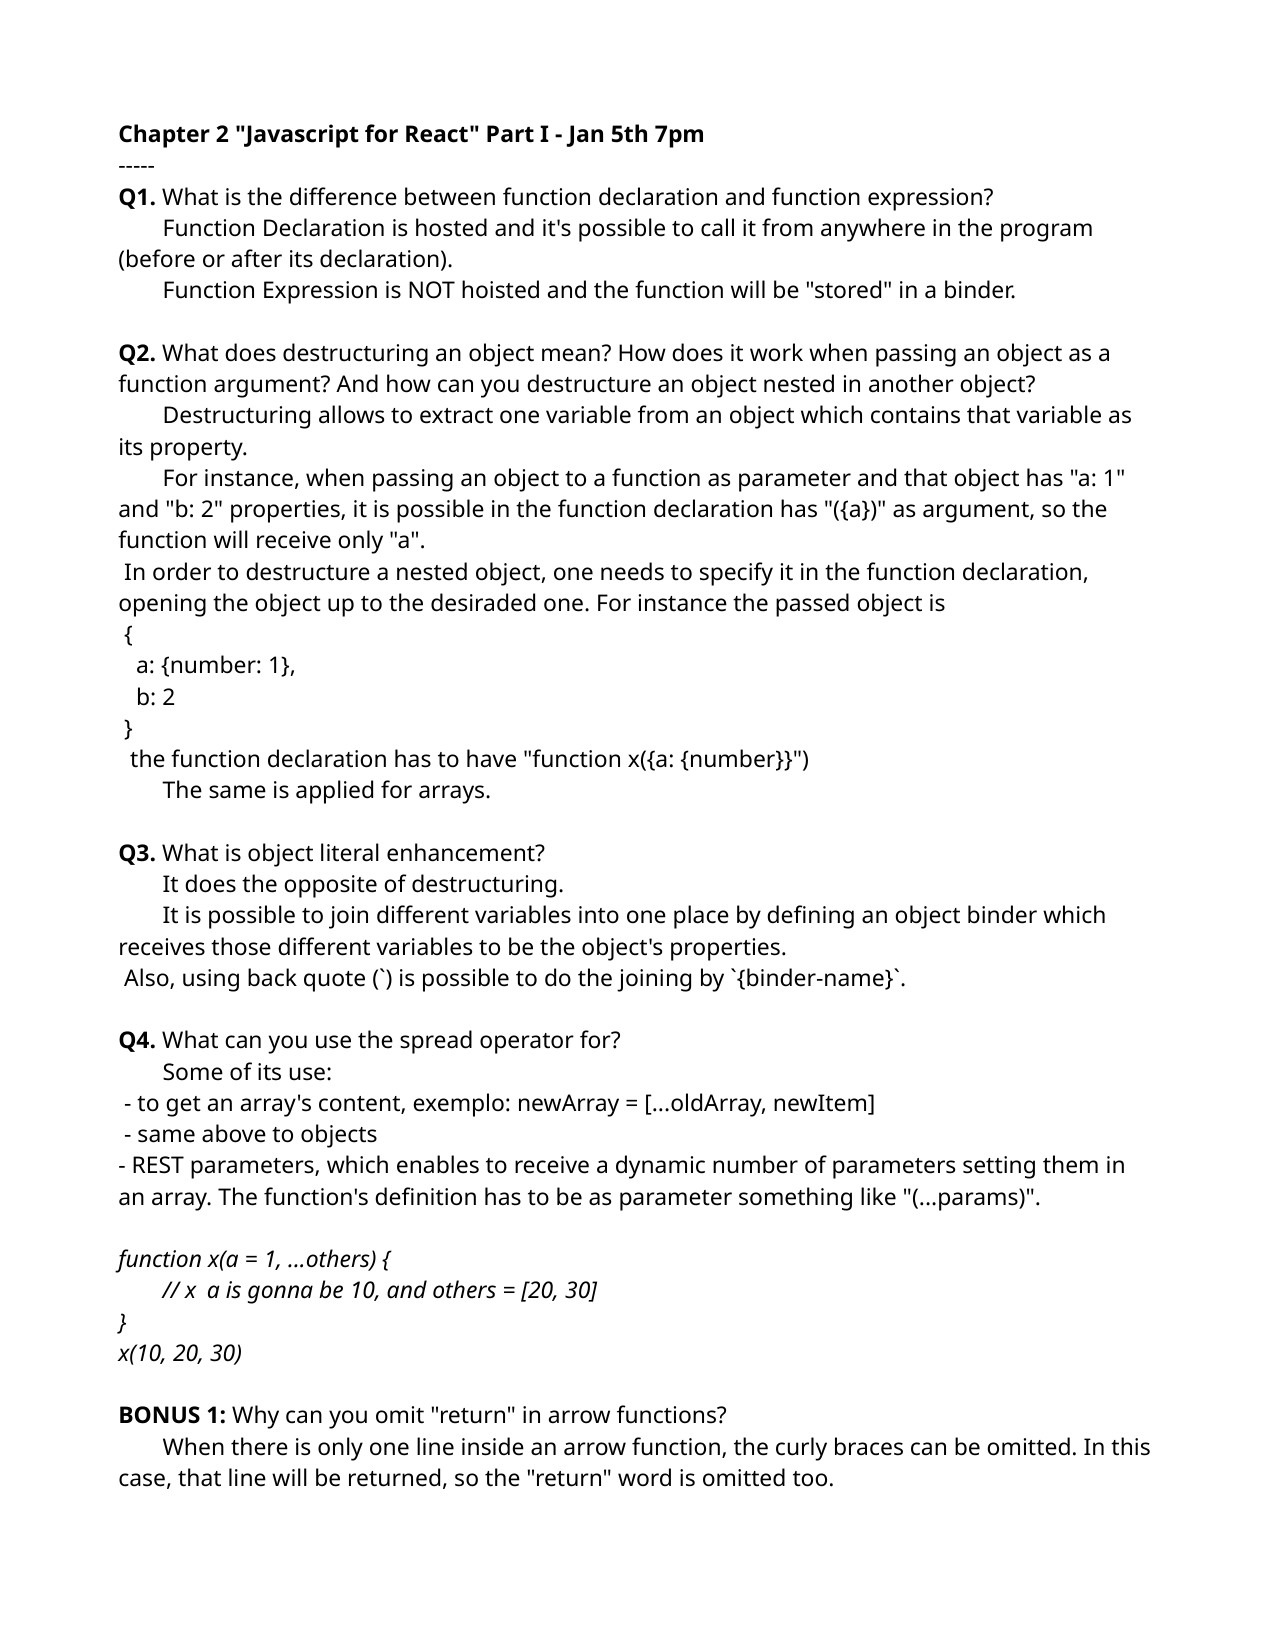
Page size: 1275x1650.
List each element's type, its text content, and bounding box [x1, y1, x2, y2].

text Q4. What can you use the spread operator for? [118, 1024, 1157, 1056]
text For instance, when passing an object to a function as parameter and that object has "a: 1" and "b: 2" properties, it is possible in the function declaration has "({a})" as argument, so the function will receive only "a". [118, 462, 1157, 556]
text BONUS 1: Why can you omit "return" in arrow functions? [118, 1399, 1157, 1431]
text In order to destructure a nested object, one needs to specify it in the function declaration, opening the object up to the desiraded one. For instance the passed object is [118, 556, 1157, 618]
text Function Declaration is hosted and it's possible to call it from anywhere in the program (before or after its declaration). [118, 212, 1157, 274]
text When there is only one line inside an arrow function, the curly braces can be omitted. In this case, that line will be returned, so the "return" word is omitted too. [118, 1431, 1157, 1493]
text - same above to objects [118, 1118, 1157, 1149]
text The same is applied for arrays. [118, 774, 1157, 806]
text Q3. What is object literal enhancement? [118, 837, 1157, 868]
text Q1. What is the difference between function declaration and function expression? [118, 181, 1157, 212]
text - to get an array's content, exemplo: newArray = [...oldArray, newItem] [118, 1087, 1157, 1118]
text function x(a = 1, ...others) { [118, 1243, 1157, 1274]
text Chapter 2 "Javascript for React" Part I - Jan 5th 7pm [118, 118, 1157, 149]
text Also, using back quote (`) is possible to do the joining by `{binder-name}`. [118, 962, 1157, 993]
text It is possible to join different variables into one place by defining an object binder which receives those different variables to be the object's properties. [118, 899, 1157, 962]
text ----- [118, 149, 1157, 181]
text It does the opposite of destructuring. [118, 868, 1157, 899]
text { [118, 618, 1157, 649]
text - REST parameters, which enables to receive a dynamic number of parameters setting them in an array. The function's definition has to be as parameter something like "(...params)". [118, 1149, 1157, 1212]
text b: 2 [118, 681, 1157, 712]
text the function declaration has to have "function x({a: {number}}") [118, 743, 1157, 774]
text a: {number: 1}, [118, 649, 1157, 681]
text // x a is gonna be 10, and others = [20, 30] [118, 1274, 1157, 1306]
text } [118, 1306, 1157, 1337]
text Q2. What does destructuring an object mean? How does it work when passing an object as a function argument? And how can you destructure an object nested in another object? [118, 337, 1157, 399]
text x(10, 20, 30) [118, 1337, 1157, 1368]
text Some of its use: [118, 1056, 1157, 1087]
text } [118, 712, 1157, 743]
text Function Expression is NOT hoisted and the function will be "stored" in a binder. [118, 274, 1157, 306]
text Destructuring allows to extract one variable from an object which contains that variable as its property. [118, 399, 1157, 462]
